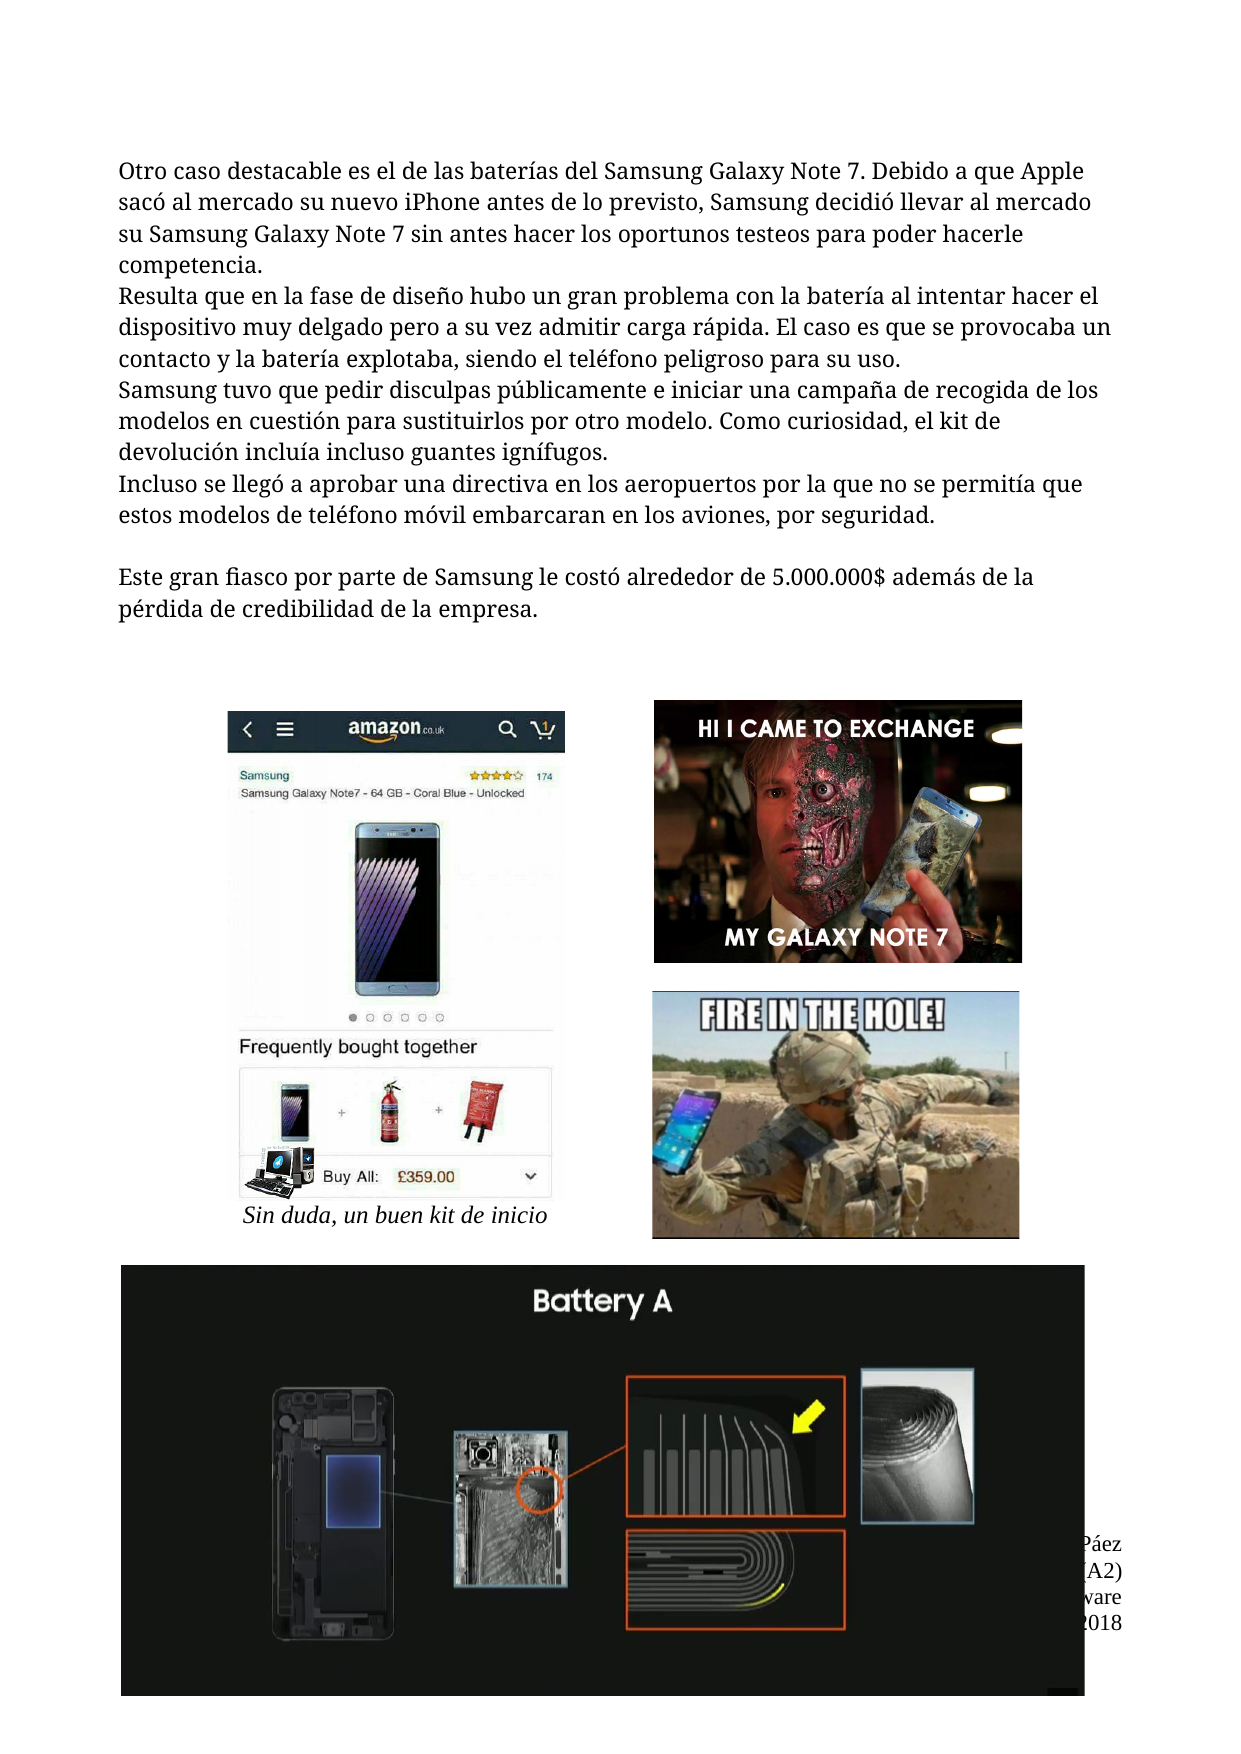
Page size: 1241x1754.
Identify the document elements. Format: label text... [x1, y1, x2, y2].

text Samsung tuvo que pedir disculpas públicamente e iniciar una campaña de recogida de los modelos en cuestión para sustituirlos por otro modelo. Como curiosidad, el kit de devolución incluía incluso guantes ignífugos. [118, 374, 1122, 467]
text Sin duda, un buen kit de inicio [228, 1201, 565, 1229]
picture [654, 700, 1023, 963]
picture [652, 991, 1020, 1239]
text Resulta que en la fase de diseño hubo un gran problema con la batería al intentar hacer el dispositivo muy delgado pero a su vez admitir carga rápida. El caso es que se provocaba un contacto y la batería explotaba, siendo el teléfono peligroso para su uso. [118, 280, 1122, 374]
picture [121, 1265, 1085, 1696]
text Incluso se llegó a aprobar una directiva en los aeropuertos por la que no se permitía que estos modelos de teléfono móvil embarcaran en los aviones, por seguridad. [118, 467, 1122, 530]
text Otro caso destacable es el de las baterías del Samsung Galaxy Note 7. Debido a que Apple sacó al mercado su nuevo iPhone antes de lo previsto, Samsung decidió llevar al mercado su Samsung Galaxy Note 7 sin antes hacer los oportunos testeos para poder hacerle competencia. [118, 155, 1122, 280]
text Este gran fiasco por parte de Samsung le costó alrededor de 5.000.000$ además de la pérdida de credibilidad de la empresa. [118, 561, 1122, 624]
picture [227, 711, 565, 1201]
